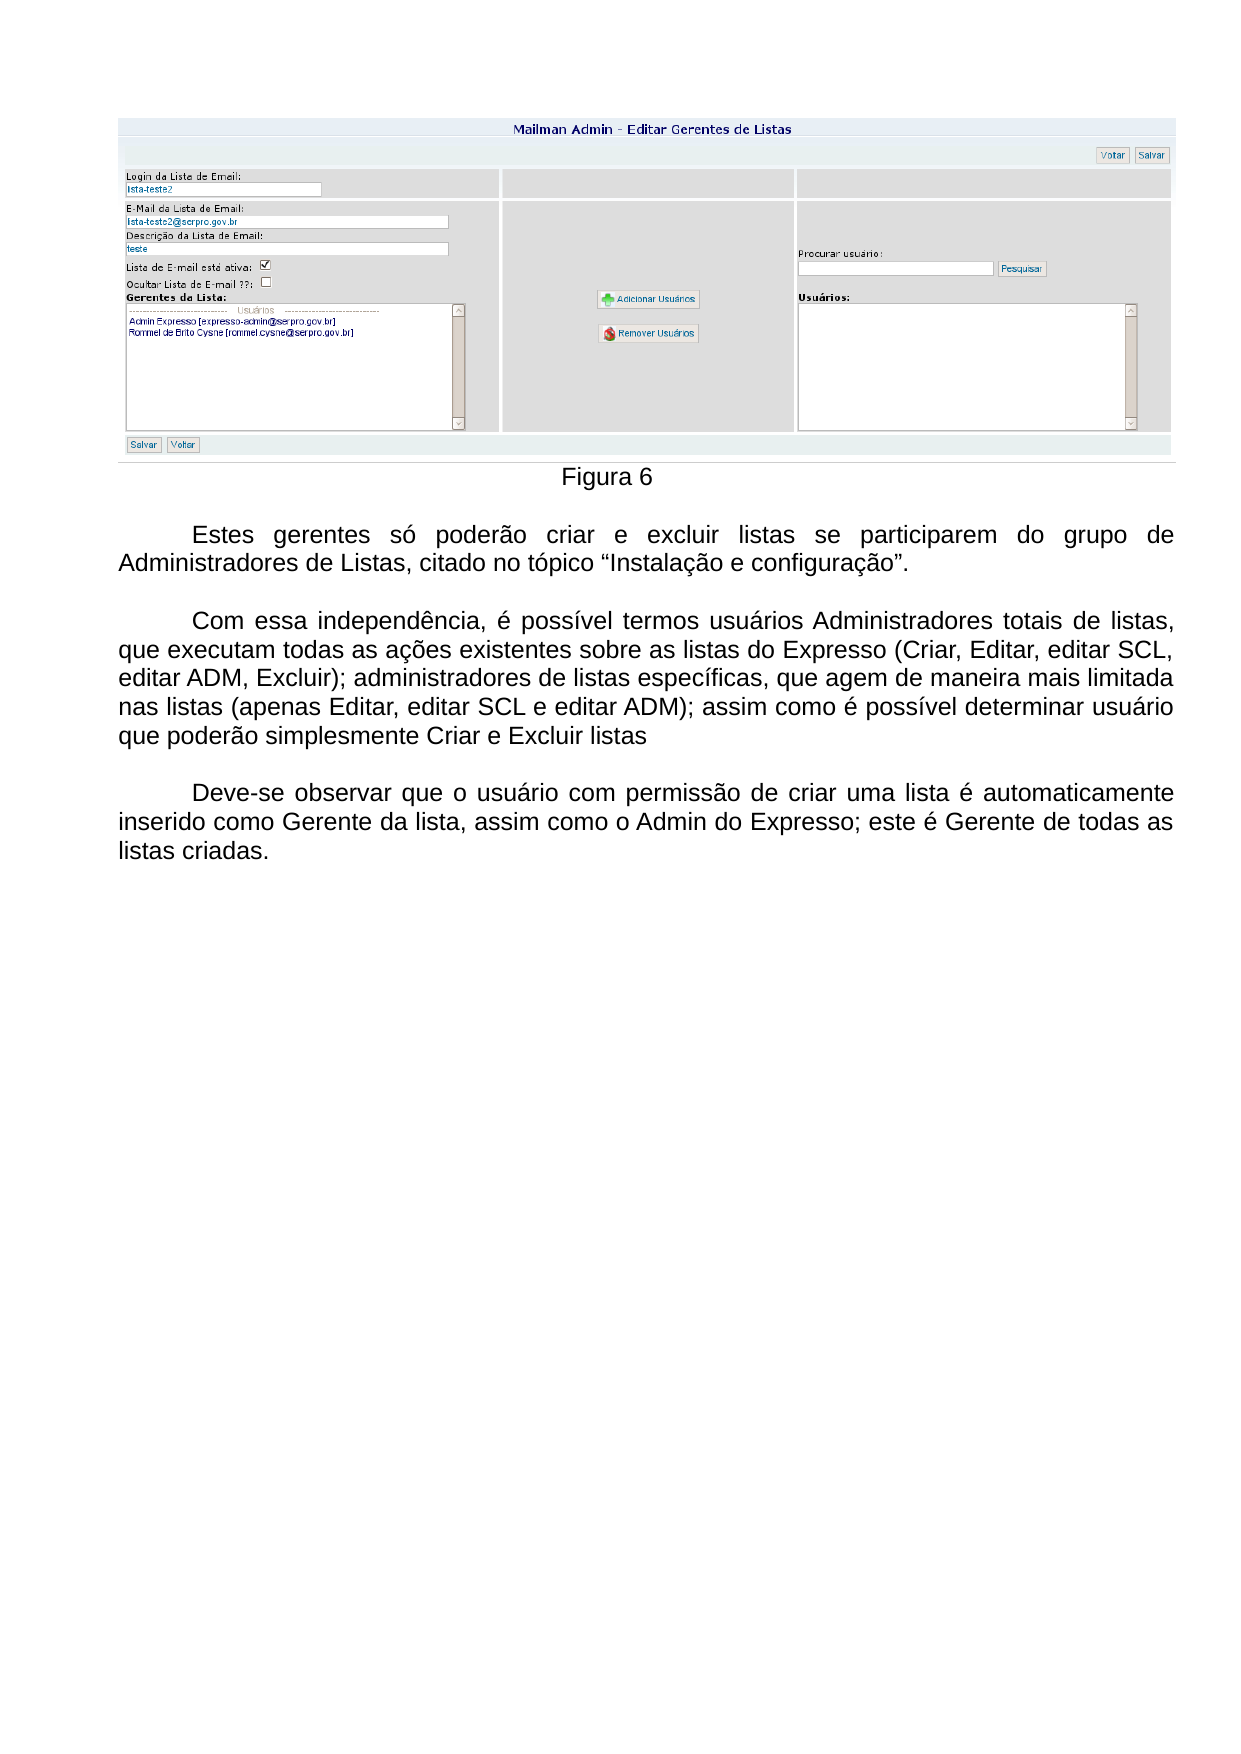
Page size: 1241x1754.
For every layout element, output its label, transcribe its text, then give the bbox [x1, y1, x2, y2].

text Deve-se observar que o usuário com permissão de criar uma lista é automaticamente inserido como Gerente da lista, assim como o Admin do Expresso; este é Gerente de todas as listas criadas. [118, 778, 1176, 865]
picture [118, 118, 1176, 463]
text Com essa independência, é possível termos usuários Administradores totais de listas, que executam todas as ações existentes sobre as listas do Expresso (Criar, Editar, editar SCL, editar ADM, Excluir); administradores de listas específicas, que agem de maneira mais limitada nas listas (apenas Editar, editar SCL e editar ADM); assim como é possível determinar usuário que poderão simplesmente Criar e Excluir listas [118, 606, 1176, 750]
text Estes gerentes só poderão criar e excluir listas se participarem do grupo de Administradores de Listas, citado no tópico “Instalação e configuração”. [118, 520, 1176, 577]
text Figura 6 [118, 463, 1176, 491]
